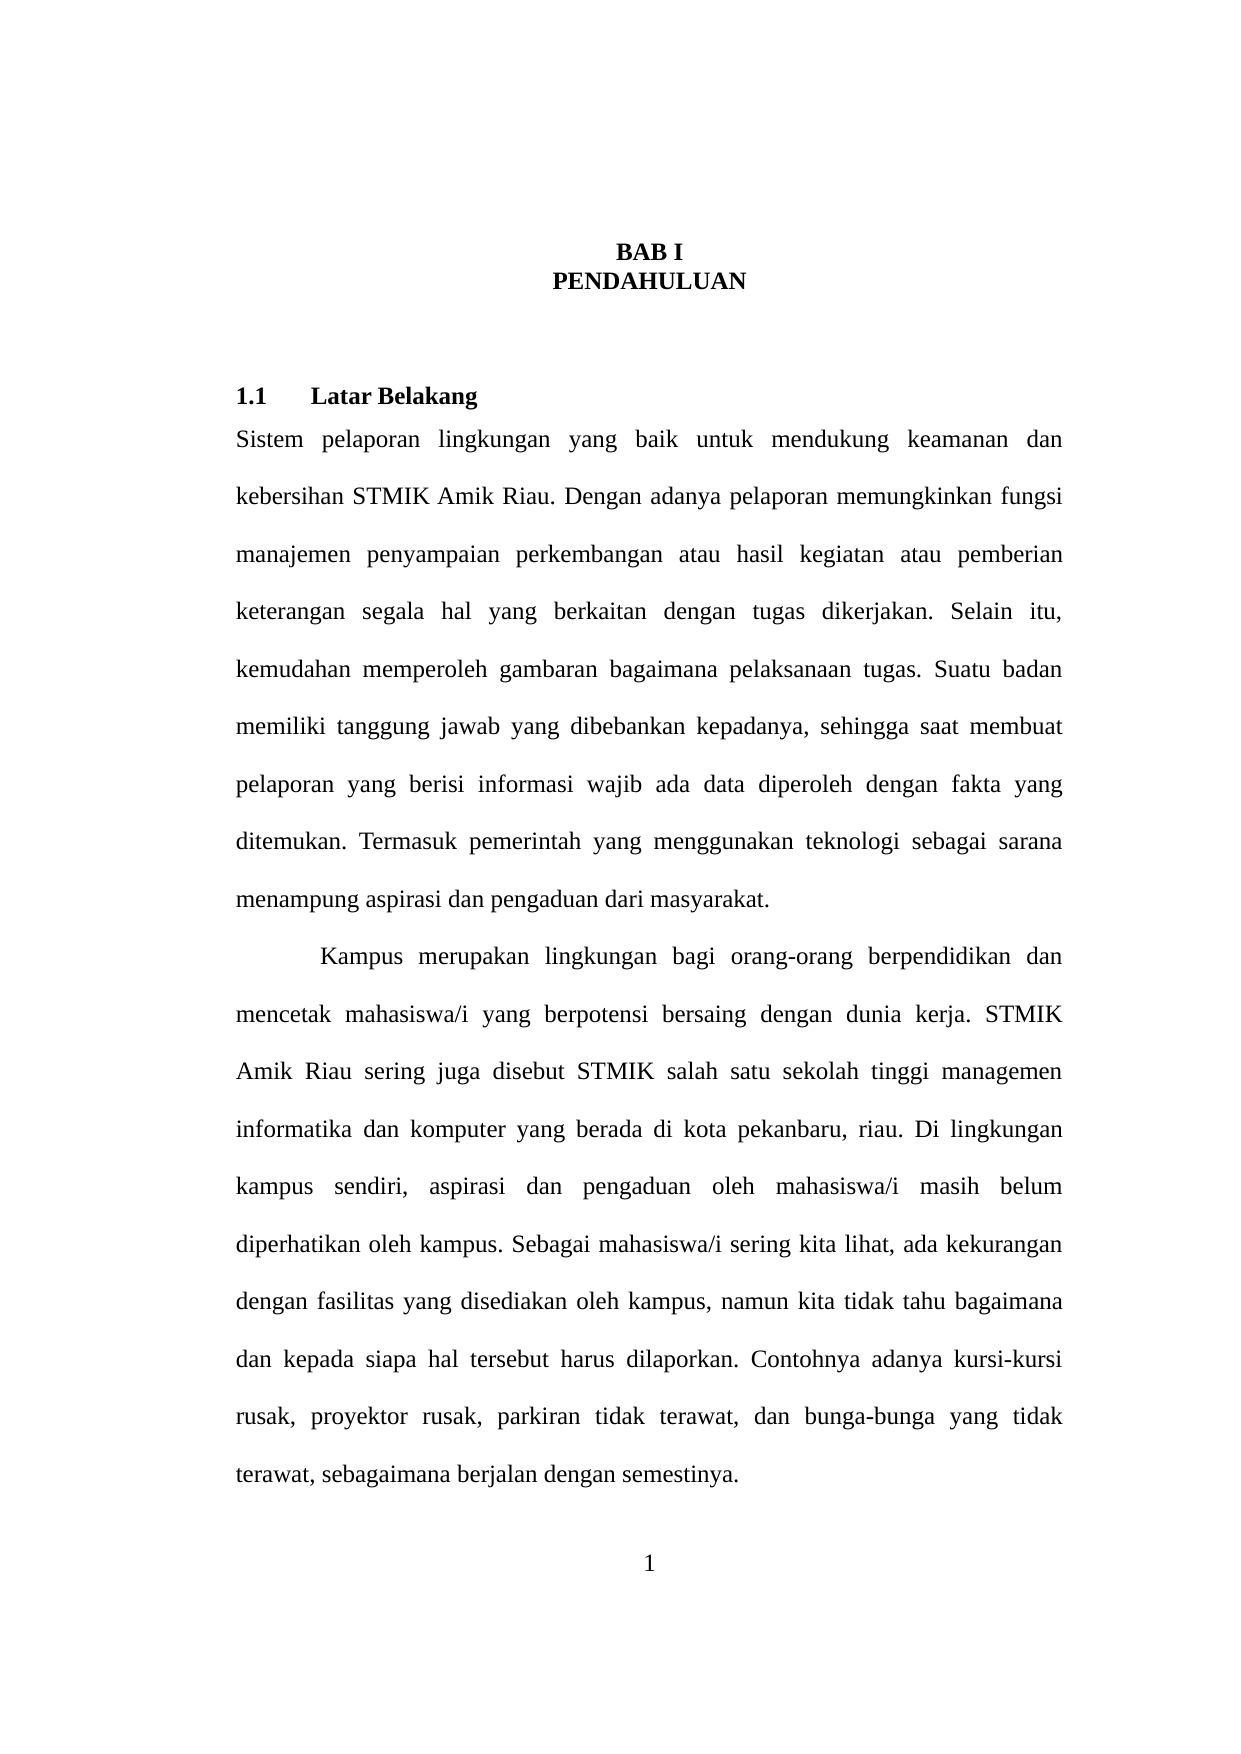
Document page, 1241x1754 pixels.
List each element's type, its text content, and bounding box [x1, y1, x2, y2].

text BAB I [236, 237, 1063, 266]
text Kampus merupakan lingkungan bagi orang-orang berpendidikan dan mencetak mahasiswa/i yang berpotensi bersaing dengan dunia kerja. STMIK Amik Riau sering juga disebut STMIK salah satu sekolah tinggi managemen informatika dan komputer yang berada di kota pekanbaru, riau. Di lingkungan kampus sendiri, aspirasi dan pengaduan oleh mahasiswa/i masih belum diperhatikan oleh kampus. Sebagai mahasiswa/i sering kita lihat, ada kekurangan dengan fasilitas yang disediakan oleh kampus, namun kita tidak tahu bagaimana dan kepada siapa hal tersebut harus dilaporkan. Contohnya adanya kursi-kursi rusak, proyektor rusak, parkiran tidak terawat, dan bunga-bunga yang tidak terawat, sebagaimana berjalan dengan semestinya. [236, 941, 1063, 1488]
text Sistem pelaporan lingkungan yang baik untuk mendukung keamanan dan kebersihan STMIK Amik Riau. Dengan adanya pelaporan memungkinkan fungsi manajemen penyampaian perkembangan atau hasil kegiatan atau pemberian keterangan segala hal yang berkaitan dengan tugas dikerjakan. Selain itu, kemudahan memperoleh gambaran bagaimana pelaksanaan tugas. Suatu badan memiliki tanggung jawab yang dibebankan kepadanya, sehingga saat membuat pelaporan yang berisi informasi wajib ada data diperoleh dengan fakta yang ditemukan. Termasuk pemerintah yang menggunakan teknologi sebagai sarana menampung aspirasi dan pengaduan dari masyarakat. [236, 424, 1063, 913]
text 1.1 Latar Belakang [236, 381, 1063, 409]
text PENDAHULUAN [236, 266, 1063, 294]
